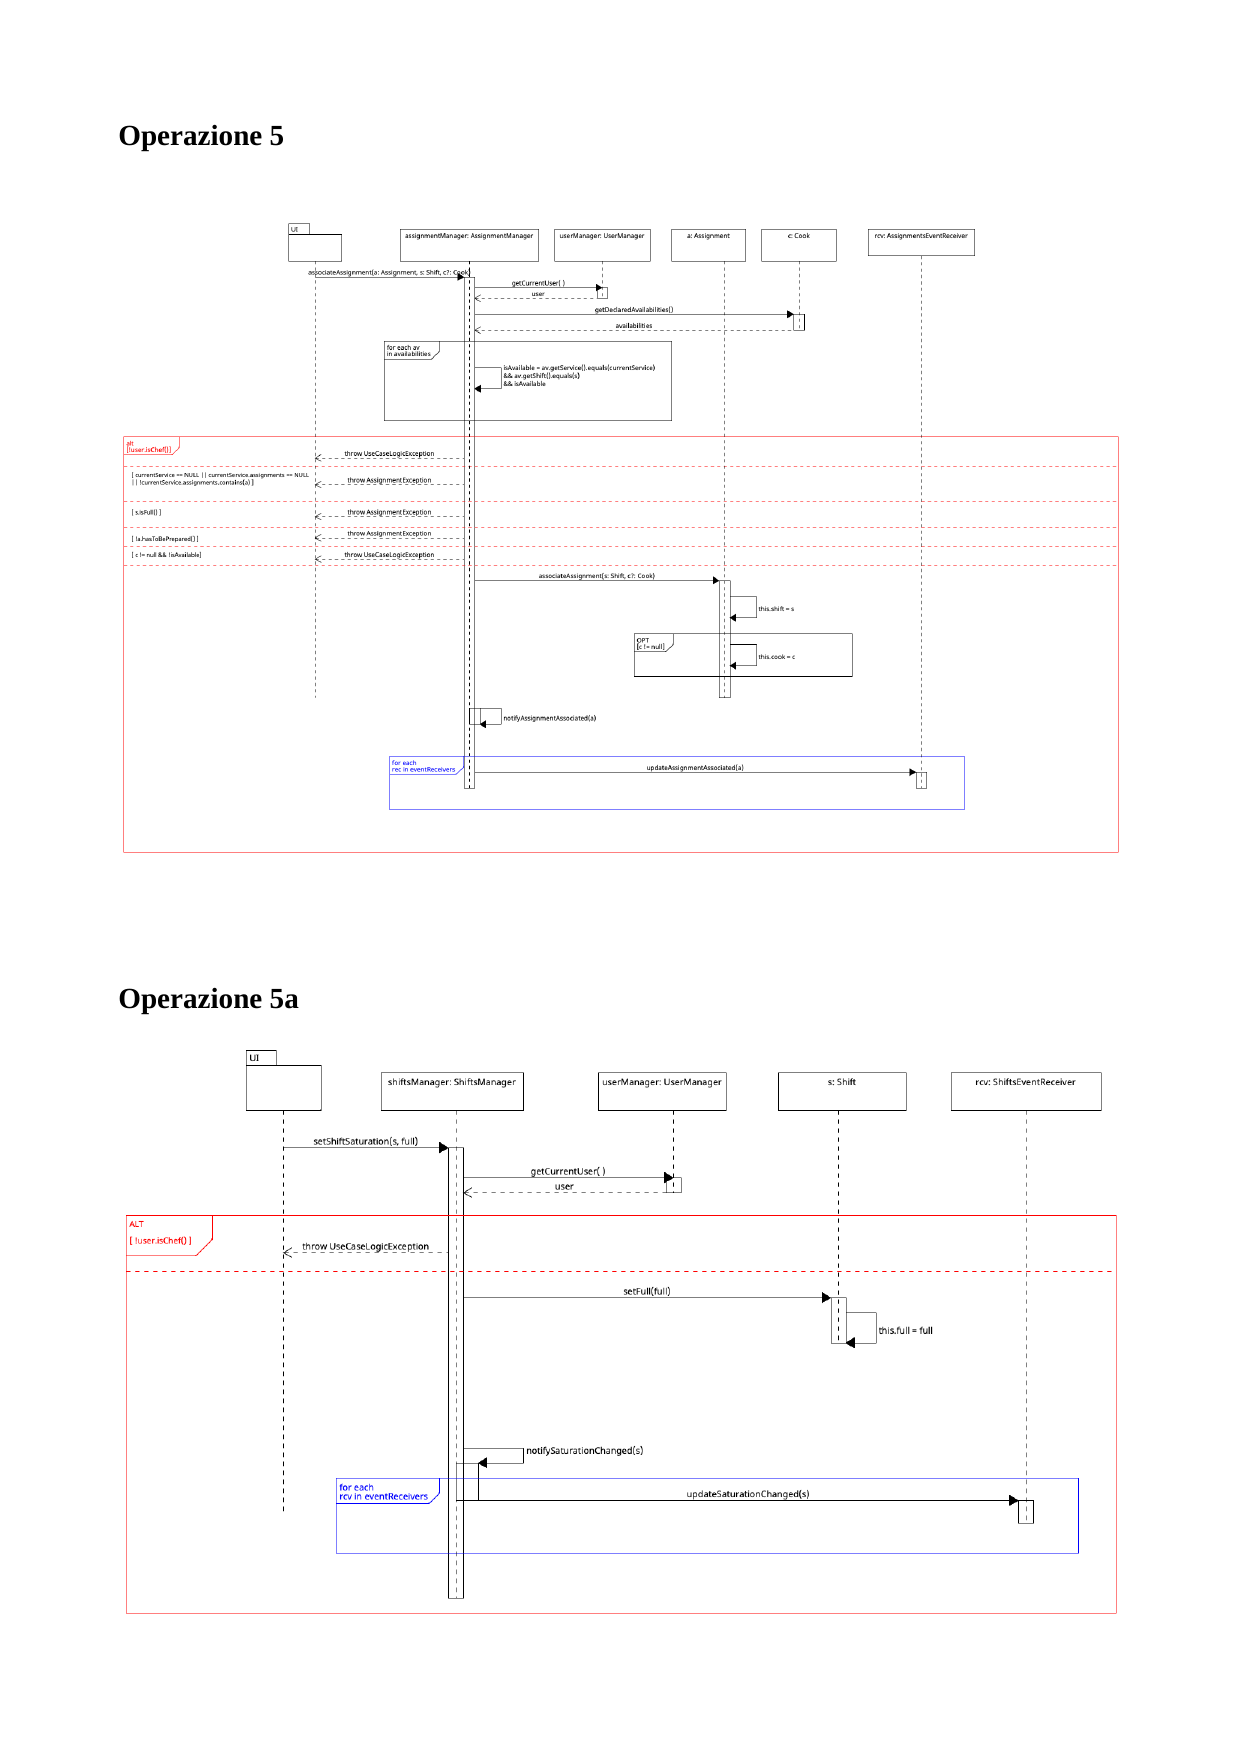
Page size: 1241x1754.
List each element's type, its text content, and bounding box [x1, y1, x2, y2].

picture [118, 218, 1123, 857]
text Operazione 5a [118, 981, 1122, 1014]
picture [118, 1043, 1123, 1620]
text Operazione 5 [118, 118, 1122, 152]
